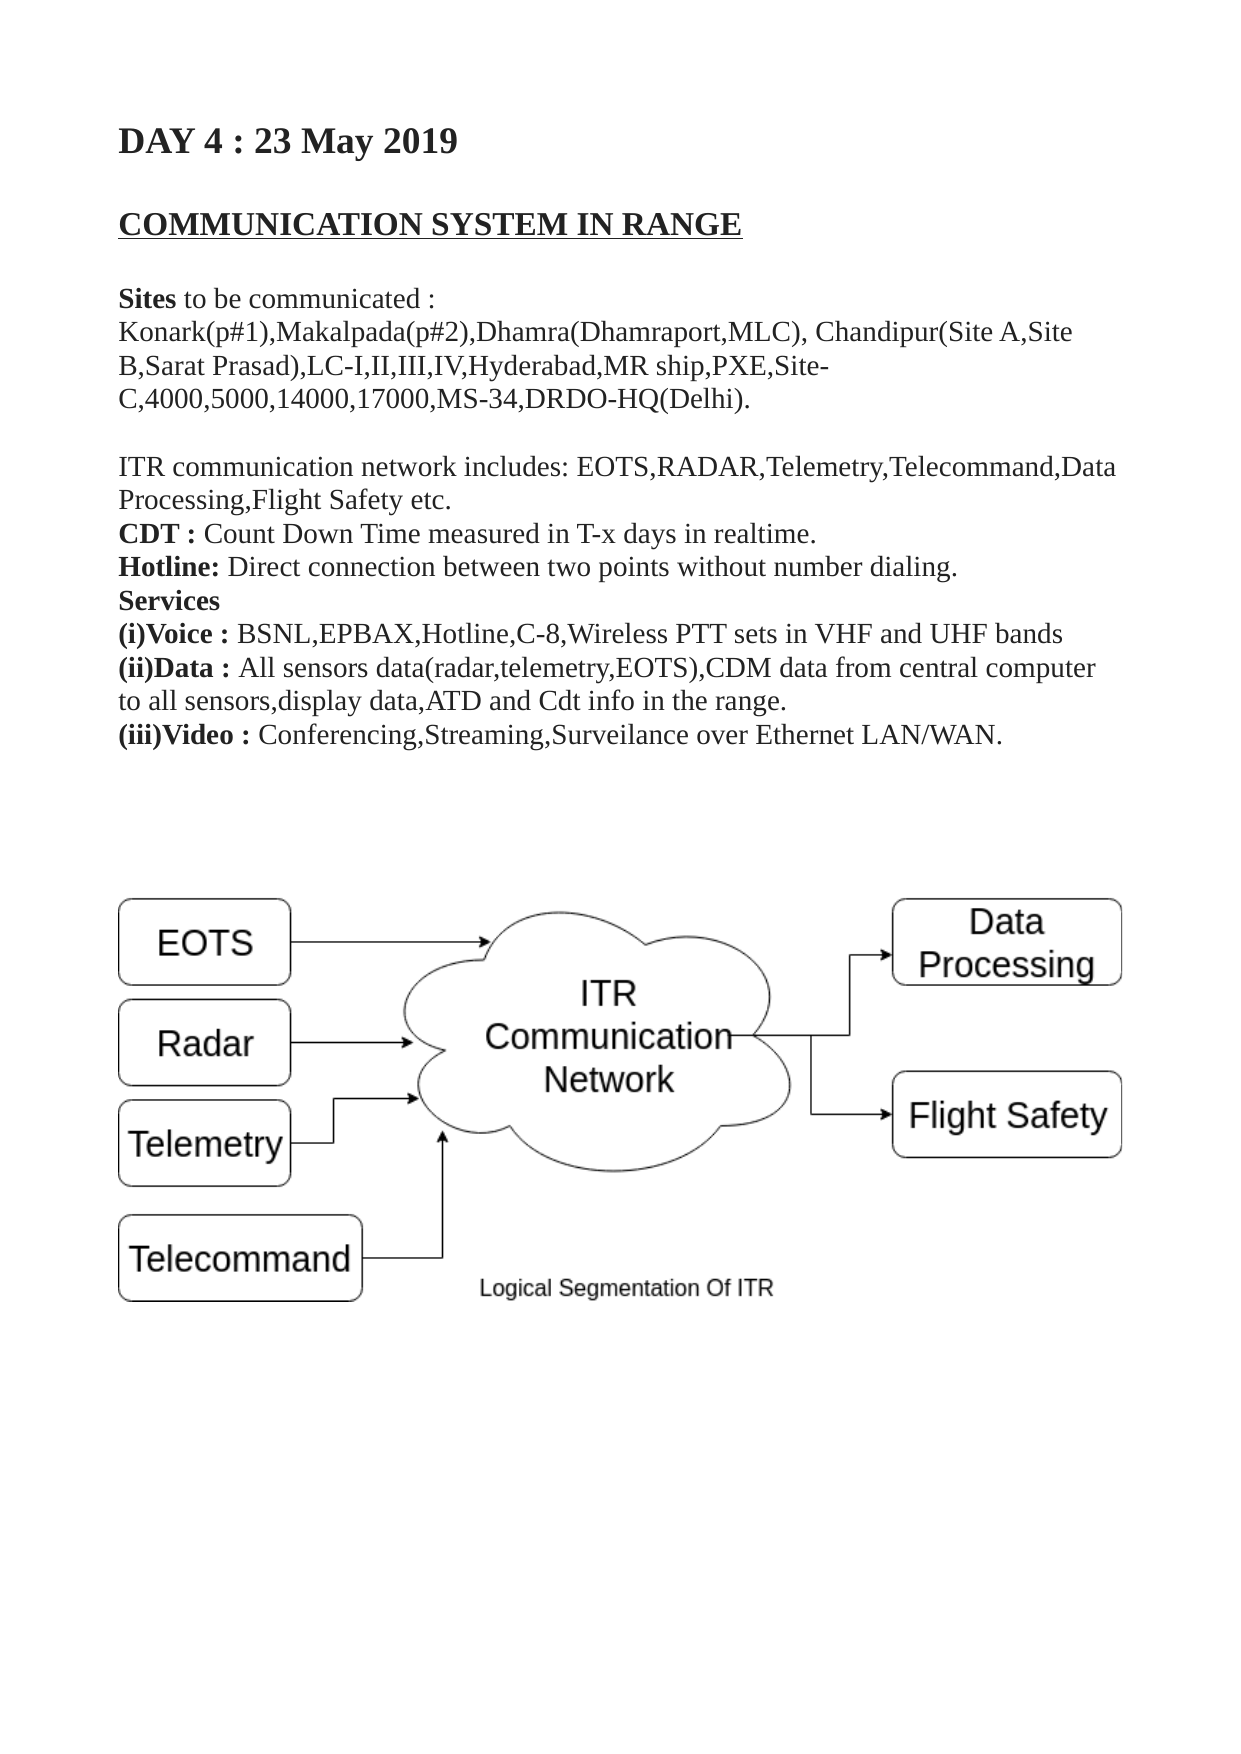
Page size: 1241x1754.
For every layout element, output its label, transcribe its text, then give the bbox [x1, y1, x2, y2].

text Services [118, 583, 1122, 616]
text (iii)Video : Conferencing,Streaming,Surveilance over Ethernet LAN/WAN. [118, 717, 1122, 751]
text (i)Voice : BSNL,EPBAX,Hotline,C-8,Wireless PTT sets in VHF and UHF bands [118, 616, 1122, 650]
text COMMUNICATION SYSTEM IN RANGE [118, 204, 1122, 243]
text ITR communication network includes: EOTS,RADAR,Telemetry,Telecommand,Data Processing,Flight Safety etc. [118, 449, 1122, 516]
text (ii)Data : All sensors data(radar,telemetry,EOTS),CDM data from central computer to all sensors,display data,ATD and Cdt info in the range. [118, 650, 1122, 717]
text CDT : Count Down Time measured in T-x days in realtime. [118, 516, 1122, 549]
picture [118, 884, 1123, 1302]
text Hotline: Direct connection between two points without number dialing. [118, 549, 1122, 583]
text DAY 4 : 23 May 2019 [118, 118, 1122, 161]
text Sites to be communicated : Konark(p#1),Makalpada(p#2),Dhamra(Dhamraport,MLC), Chandipur(Site A,Site B,Sarat Prasad),LC-I,II,III,IV,Hyderabad,MR ship,PXE,Site-C,4000,5000,14000,17000,MS-34,DRDO-HQ(Delhi). [118, 281, 1122, 415]
